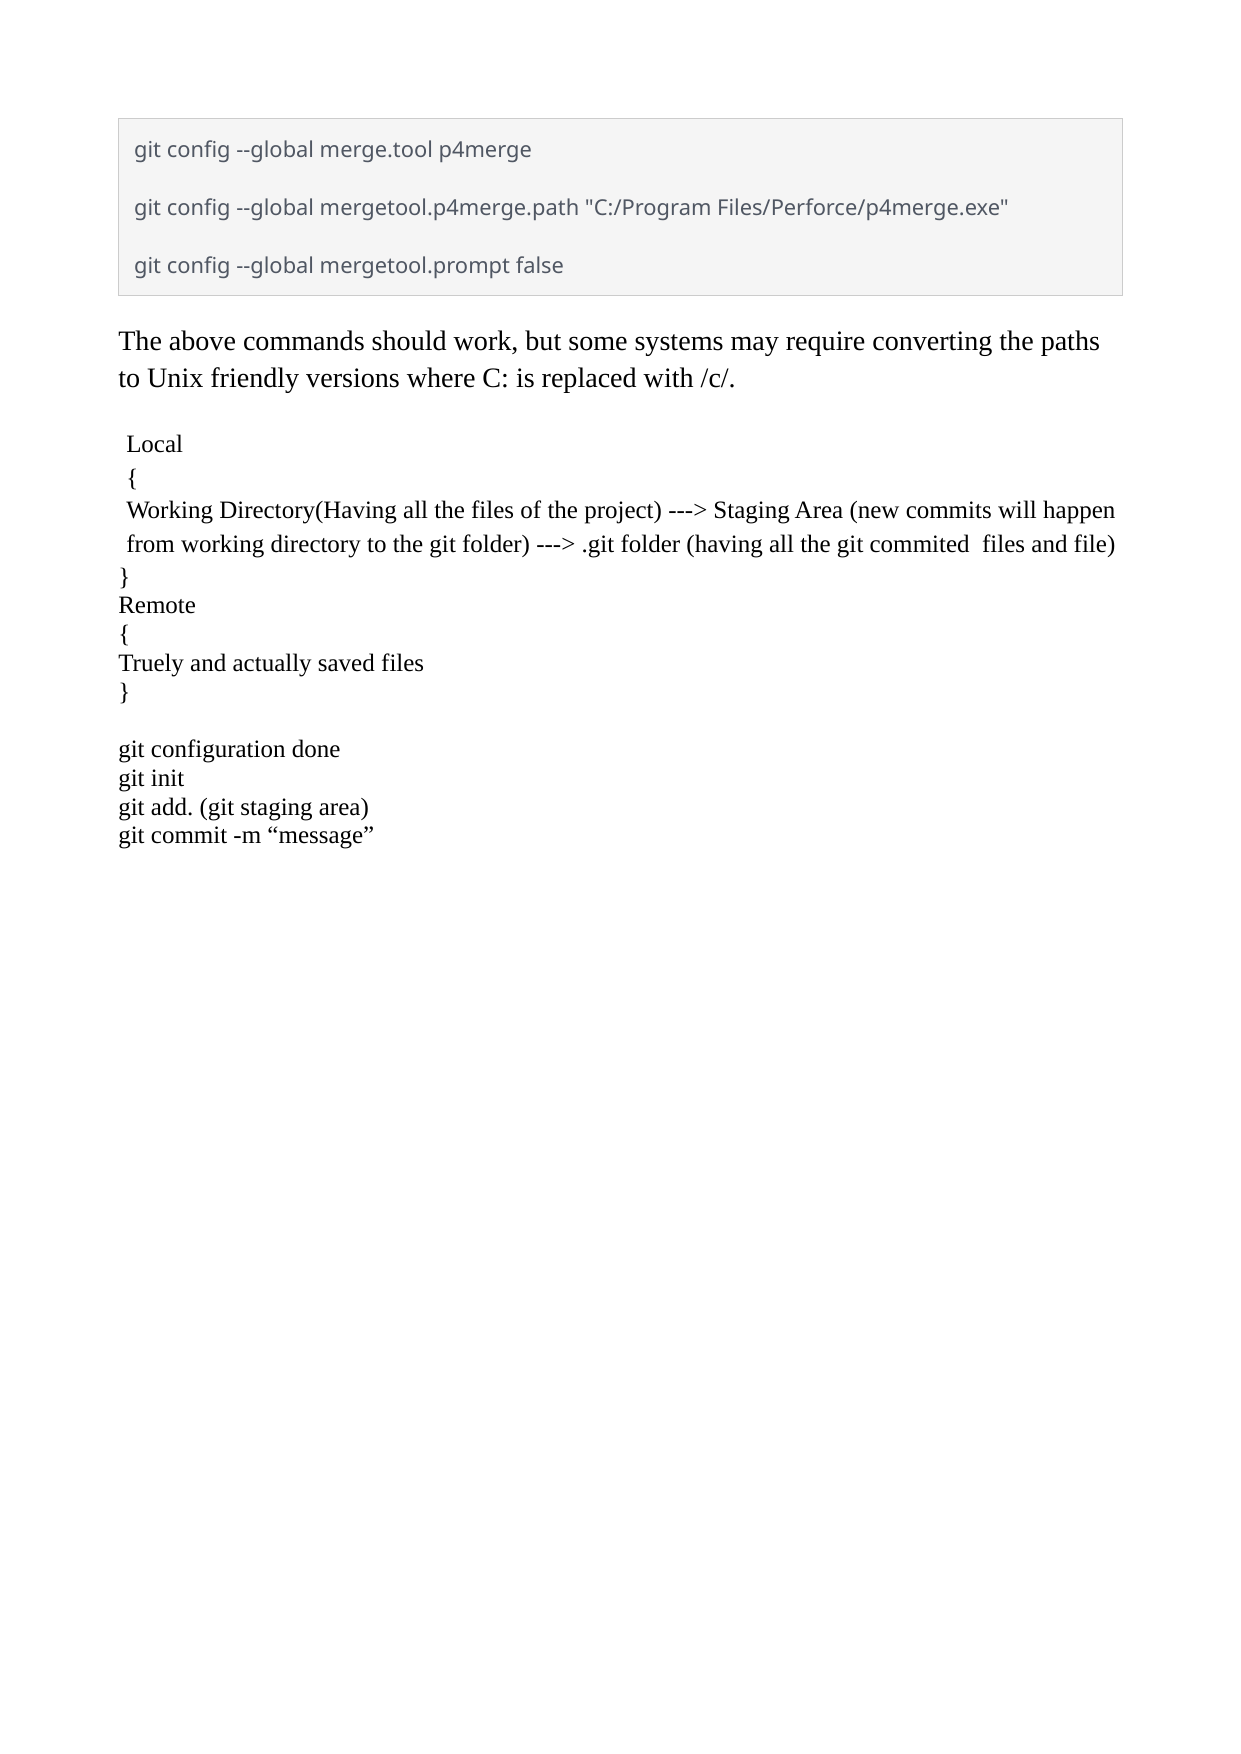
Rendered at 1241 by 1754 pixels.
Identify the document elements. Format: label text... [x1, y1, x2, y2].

text Local [126, 429, 1122, 458]
text git init [118, 763, 1122, 792]
text { [126, 463, 1122, 491]
text git config --global mergetool.p4merge.path "C:/Program Files/Perforce/p4merge.exe" [119, 176, 1122, 222]
text Truely and actually saved files [118, 648, 1122, 677]
text Remote [118, 590, 1122, 619]
text git config --global merge.tool p4merge [119, 119, 1122, 164]
text } [118, 562, 1122, 590]
text git commit -m “message” [118, 820, 1122, 849]
text git configuration done [118, 734, 1122, 763]
text { [118, 619, 1122, 648]
text The above commands should work, but some systems may require converting the paths to Unix friendly versions where C: is replaced with /c/. [118, 324, 1122, 393]
text git add. (git staging area) [118, 792, 1122, 820]
text } [118, 677, 1122, 705]
text git config --global mergetool.prompt false [119, 234, 1122, 295]
text Working Directory(Having all the files of the project) ---> Staging Area (new commits will happen from working directory to the git folder) ---> .git folder (having all the git commited files and file) [126, 496, 1122, 557]
